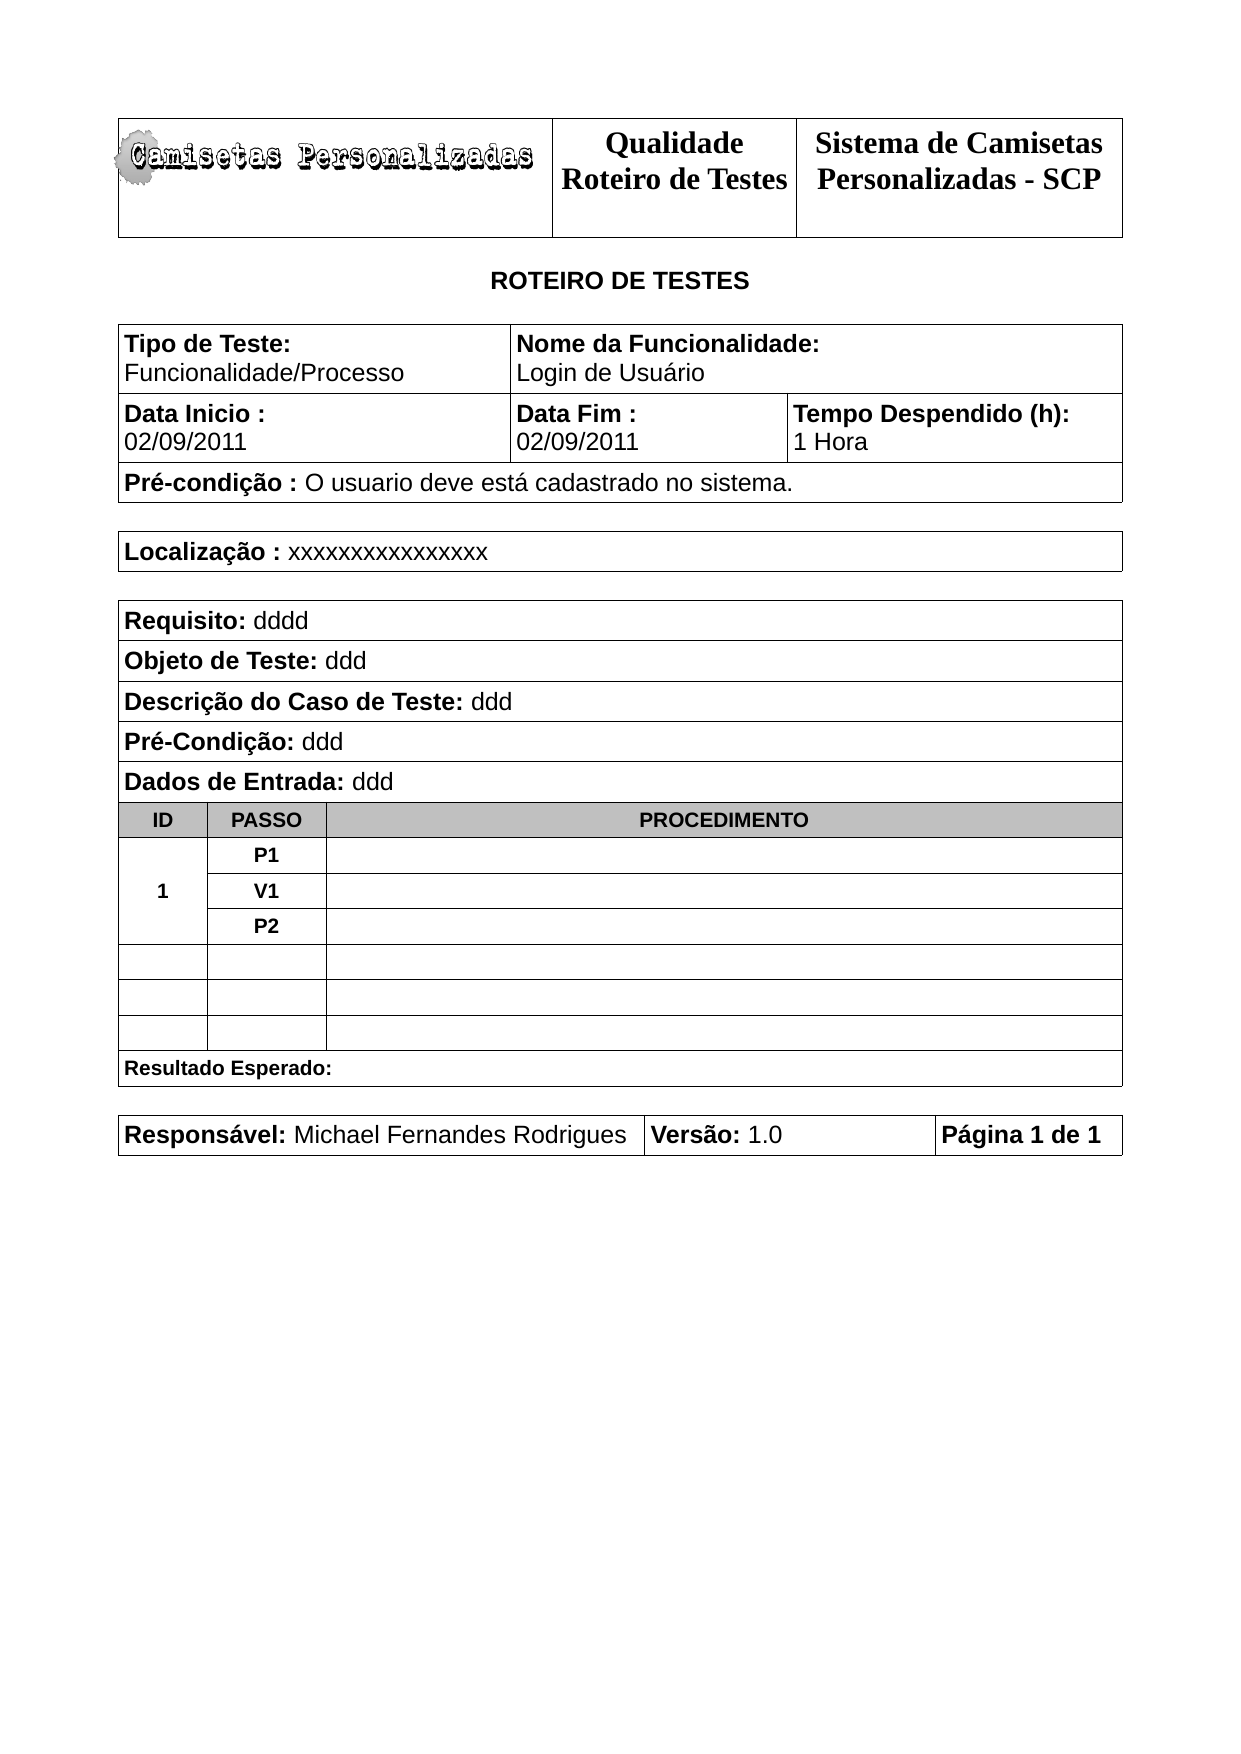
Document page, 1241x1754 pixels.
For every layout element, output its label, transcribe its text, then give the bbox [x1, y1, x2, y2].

table_cell ID [119, 803, 207, 837]
table_cell P2 [208, 909, 326, 944]
table_header Tipo de Teste: Funcionalidade/Processo [119, 325, 510, 393]
table_cell PASSO [208, 803, 326, 837]
table_header Nome da Funcionalidade: Login de Usuário [511, 325, 1122, 393]
table_cell PROCEDIMENTO [327, 803, 1122, 837]
table_cell [119, 980, 207, 1015]
table_cell [327, 874, 1122, 908]
table_header Responsável: Michael Fernandes Rodrigues [119, 1116, 644, 1155]
table_header Sistema de Camisetas Personalizadas - SCP [797, 119, 1122, 237]
table_cell Data Inicio : 02/09/2011 [119, 394, 510, 462]
table_cell Tempo Despendido (h): 1 Hora [788, 394, 1122, 462]
table_header Página 1 de 1 [936, 1116, 1122, 1155]
table_cell [119, 945, 207, 979]
table_cell Descrição do Caso de Teste: ddd [119, 682, 1122, 721]
table_cell [208, 1016, 326, 1050]
table_header Localização : xxxxxxxxxxxxxxxx [119, 532, 1122, 571]
table_cell [208, 945, 326, 979]
table_cell [119, 1016, 207, 1050]
table_cell [327, 838, 1122, 873]
table_cell Resultado Esperado: [119, 1051, 1122, 1086]
table_cell Data Fim : 02/09/2011 [511, 394, 787, 462]
picture [111, 123, 560, 196]
table_cell Dados de Entrada: ddd [119, 762, 1122, 802]
table_cell V1 [208, 874, 326, 908]
table_cell P1 [208, 838, 326, 873]
table_header [119, 119, 552, 123]
table_cell Pré-Condição: ddd [119, 722, 1122, 761]
table_header Versão: 1.0 [645, 1116, 935, 1155]
text ROTEIRO DE TESTES [118, 266, 1122, 295]
table_cell [327, 909, 1122, 944]
table_cell [327, 1016, 1122, 1050]
table_cell Pré-condição : O usuario deve está cadastrado no sistema. [119, 463, 1122, 502]
table_cell Objeto de Teste: ddd [119, 641, 1122, 681]
table_cell 1 [119, 838, 207, 944]
table_header [119, 196, 552, 237]
table_header Requisito: dddd [119, 601, 1122, 640]
table_cell [327, 980, 1122, 1015]
table_header Qualidade Roteiro de Testes [553, 119, 796, 237]
table_cell [327, 945, 1122, 979]
table_cell [208, 980, 326, 1015]
